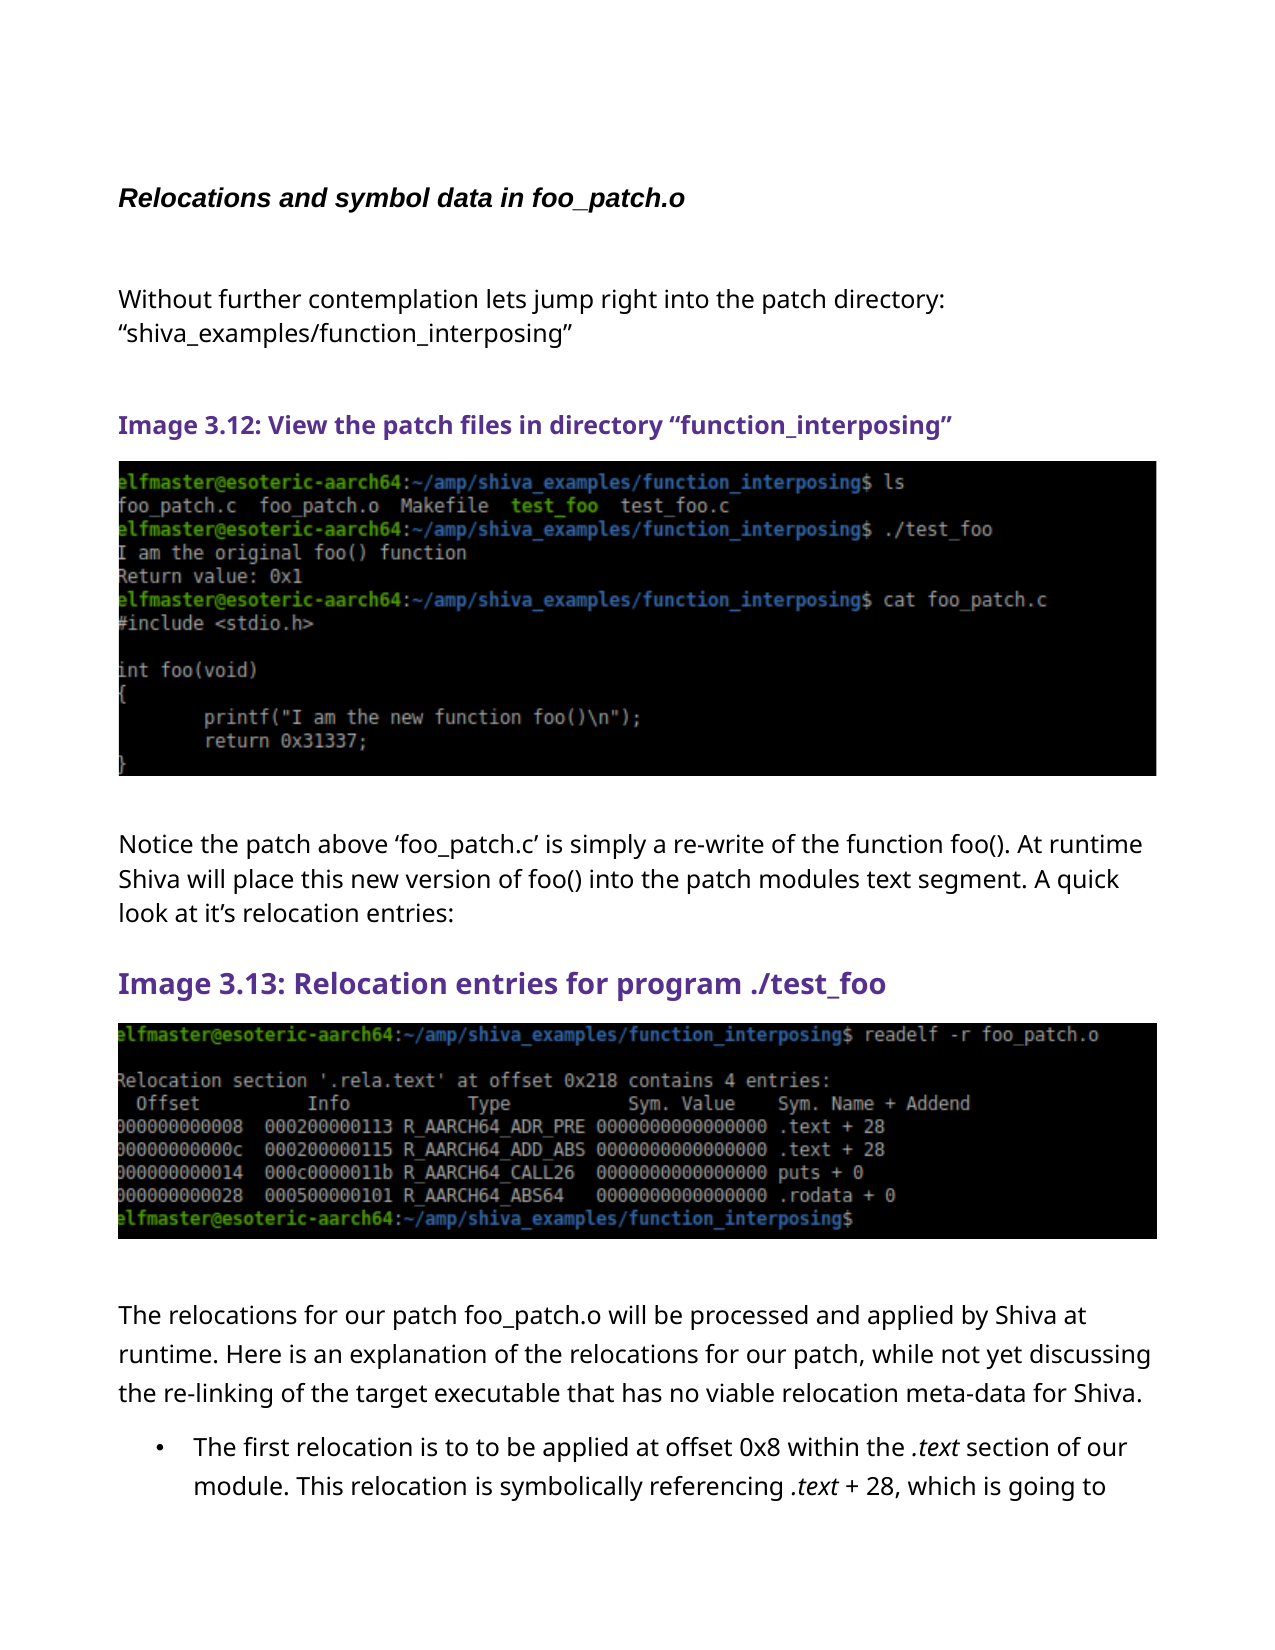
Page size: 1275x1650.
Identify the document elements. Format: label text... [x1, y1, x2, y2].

text Image 3.13: Relocation entries for program ./test_foo [118, 963, 1157, 1003]
subtitle Relocations and symbol data in foo_patch.o [118, 182, 1157, 213]
text The relocations for our patch foo_patch.o will be processed and applied by Shiva at runtime. Here is an explanation of the relocations for our patch, while not yet discussing the re-linking of the target executable that has no viable relocation meta-data for Shiva. [118, 1298, 1157, 1410]
list The first relocation is to to be applied at offset 0x8 within the .text section of our module. This relocation is symbolically referencing .text + 28, which is going to [156, 1430, 1157, 1503]
picture [118, 461, 1157, 776]
text Image 3.12: View the patch files in directory “function_interposing” [118, 407, 1157, 442]
text Without further contemplation lets jump right into the patch directory: “shiva_examples/function_interposing” [118, 282, 1157, 350]
picture [118, 1023, 1157, 1239]
text Notice the patch above ‘foo_patch.c’ is simply a re-write of the function foo(). At runtime Shiva will place this new version of foo() into the patch modules text segment. A quick look at it’s relocation entries: [118, 827, 1157, 929]
